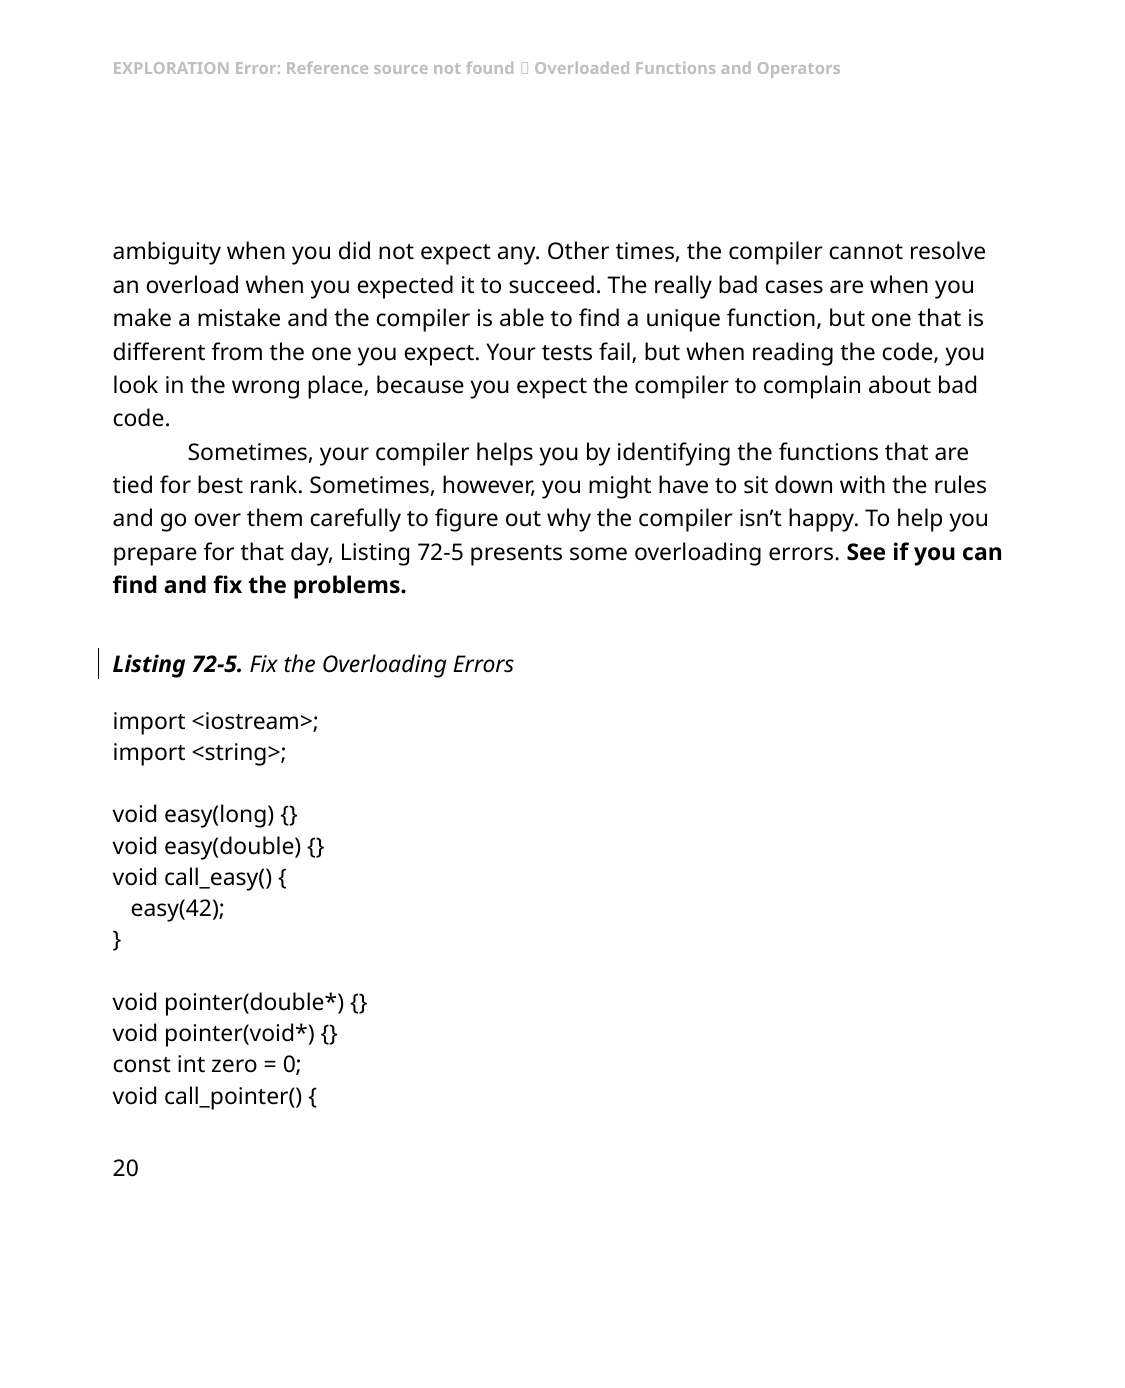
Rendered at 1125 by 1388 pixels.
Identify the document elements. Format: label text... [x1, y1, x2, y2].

text void pointer(double*) {} [112, 986, 1012, 1017]
text Sometimes, your compiler helps you by identifying the functions that are tied for best rank. Sometimes, however, you might have to sit down with the rules and go over them carefully to figure out why the compiler isn’t happy. To help you prepare for that day, Listing 72-5 presents some overloading errors. See if you can find and fix the problems. [112, 433, 1012, 600]
text void pointer(void*) {} [112, 1017, 1012, 1048]
text import <string>; [112, 736, 1012, 767]
text import <iostream>; [112, 705, 1012, 736]
text Listing 72-5. Fix the Overloading Errors [112, 648, 1012, 679]
text void call_easy() { [112, 861, 1012, 892]
text } [112, 923, 1012, 955]
text void easy(long) {} [112, 798, 1012, 830]
text ambiguity when you did not expect any. Other times, the compiler cannot resolve an overload when you expected it to succeed. The really bad cases are when you make a mistake and the compiler is able to find a unique function, but one that is different from the one you expect. Your tests fail, but when reading the code, you look in the wrong place, because you expect the compiler to complain about bad code. [112, 233, 1012, 433]
text void easy(double) {} [112, 830, 1012, 861]
text easy(42); [112, 892, 1012, 923]
text const int zero = 0; [112, 1048, 1012, 1080]
text void call_pointer() { [112, 1080, 1012, 1111]
